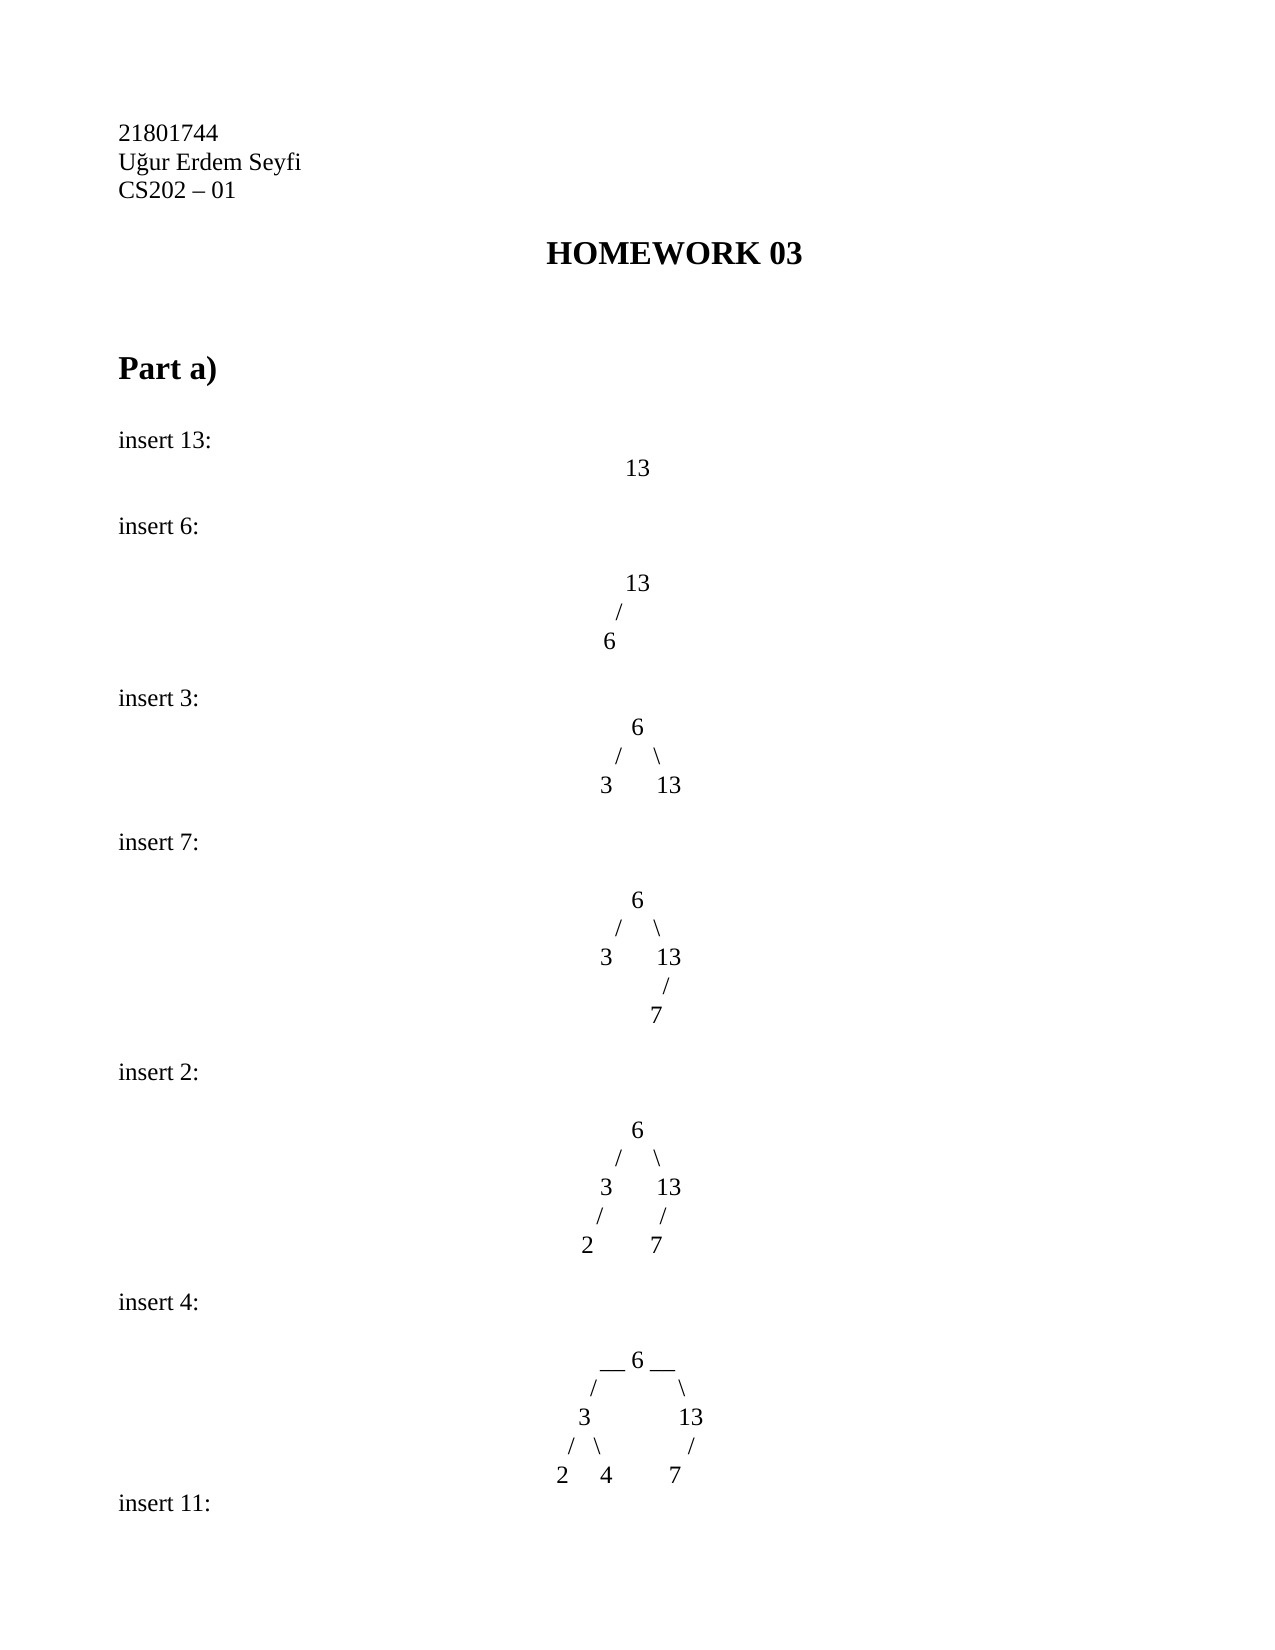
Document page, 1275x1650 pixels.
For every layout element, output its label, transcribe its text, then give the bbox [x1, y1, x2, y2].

text 3 13 [118, 942, 1157, 971]
text / \ [118, 741, 1157, 770]
text 3 13 [118, 1402, 1157, 1431]
text __ 6 __ [118, 1345, 1157, 1373]
text insert 6: [118, 511, 1157, 540]
text / / [118, 1201, 1157, 1230]
text Part a) [118, 348, 1157, 386]
text 21801744 [118, 118, 1157, 147]
text / \ [118, 1373, 1157, 1402]
text HOMEWORK 03 [118, 233, 1157, 271]
text 13 [118, 453, 1157, 482]
text 13 [118, 568, 1157, 597]
text / [118, 971, 1157, 1000]
text 6 [118, 712, 1157, 741]
text insert 7: [118, 827, 1157, 856]
text 6 [118, 626, 1157, 655]
text CS202 – 01 [118, 176, 1157, 204]
text 3 13 [118, 770, 1157, 798]
text 3 13 [118, 1172, 1157, 1201]
text Uğur Erdem Seyfi [118, 147, 1157, 176]
text / \ / [118, 1431, 1157, 1460]
text insert 3: [118, 683, 1157, 712]
text / [118, 597, 1157, 626]
text / \ [118, 913, 1157, 942]
text 2 7 [118, 1230, 1157, 1258]
text insert 2: [118, 1057, 1157, 1086]
text insert 13: [118, 425, 1157, 453]
text 2 4 7 [118, 1460, 1157, 1488]
text 7 [118, 1000, 1157, 1028]
text 6 [118, 885, 1157, 913]
text 6 [118, 1115, 1157, 1143]
text insert 11: [118, 1488, 1157, 1517]
text / \ [118, 1143, 1157, 1172]
text insert 4: [118, 1287, 1157, 1316]
